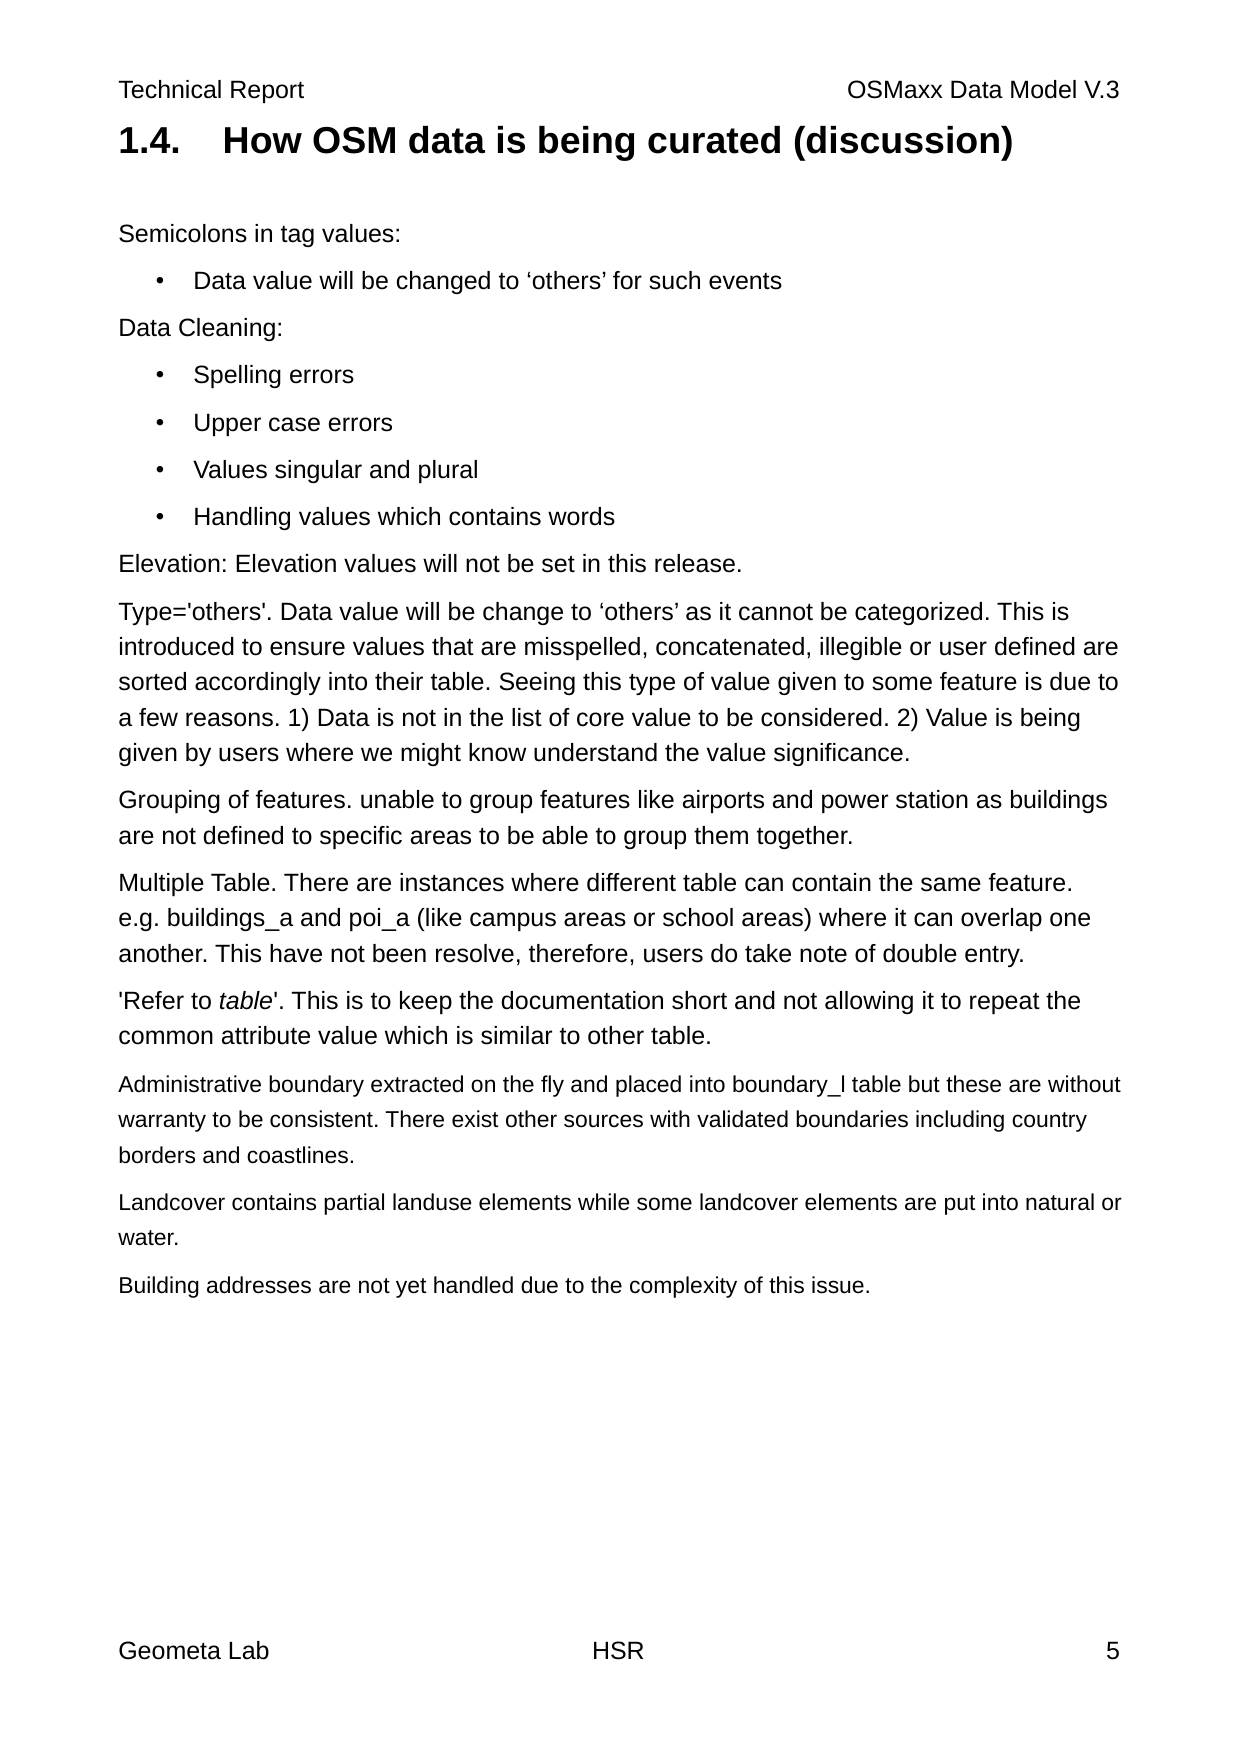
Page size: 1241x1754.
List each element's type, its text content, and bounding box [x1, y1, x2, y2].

text Administrative boundary extracted on the fly and placed into boundary_l table but these are without warranty to be consistent. There exist other sources with validated boundaries including country borders and coastlines. [118, 1062, 1122, 1168]
list Spelling errors [156, 354, 1122, 389]
text Multiple Table. There are instances where different table can contain the same feature. e.g. buildings_a and poi_a (like campus areas or school areas) where it can overlap one another. This have not been resolve, therefore, users do take note of double entry. [118, 861, 1122, 967]
subtitle How OSM data is being curated (discussion) [118, 118, 1122, 161]
list Data value will be changed to ‘others’ for such events [156, 259, 1122, 295]
text 'Refer to table'. This is to keep the documentation short and not allowing it to repeat the common attribute value which is similar to other table. [118, 979, 1122, 1050]
list Upper case errors [156, 401, 1122, 436]
text Elevation: Elevation values will not be set in this release. [118, 543, 1122, 578]
text Type='others'. Data value will be change to ‘others’ as it cannot be categorized. This is introduced to ensure values that are misspelled, concatenated, illegible or user defined are sorted accordingly into their table. Seeing this type of value given to some feature is due to a few reasons. 1) Data is not in the list of core value to be considered. 2) Value is being given by users where we might know understand the value significance. [118, 590, 1122, 767]
text Landcover contains partial landuse elements while some landcover elements are put into natural or water. [118, 1180, 1122, 1251]
text Semicolons in tag values: [118, 212, 1122, 248]
text Data Cleaning: [118, 307, 1122, 342]
list Values singular and plural [156, 448, 1122, 484]
list Handling values which contains words [156, 495, 1122, 531]
text Grouping of features. unable to group features like airports and power station as buildings are not defined to specific areas to be able to group them together. [118, 779, 1122, 849]
text Building addresses are not yet handled due to the complexity of this issue. [118, 1262, 1122, 1298]
